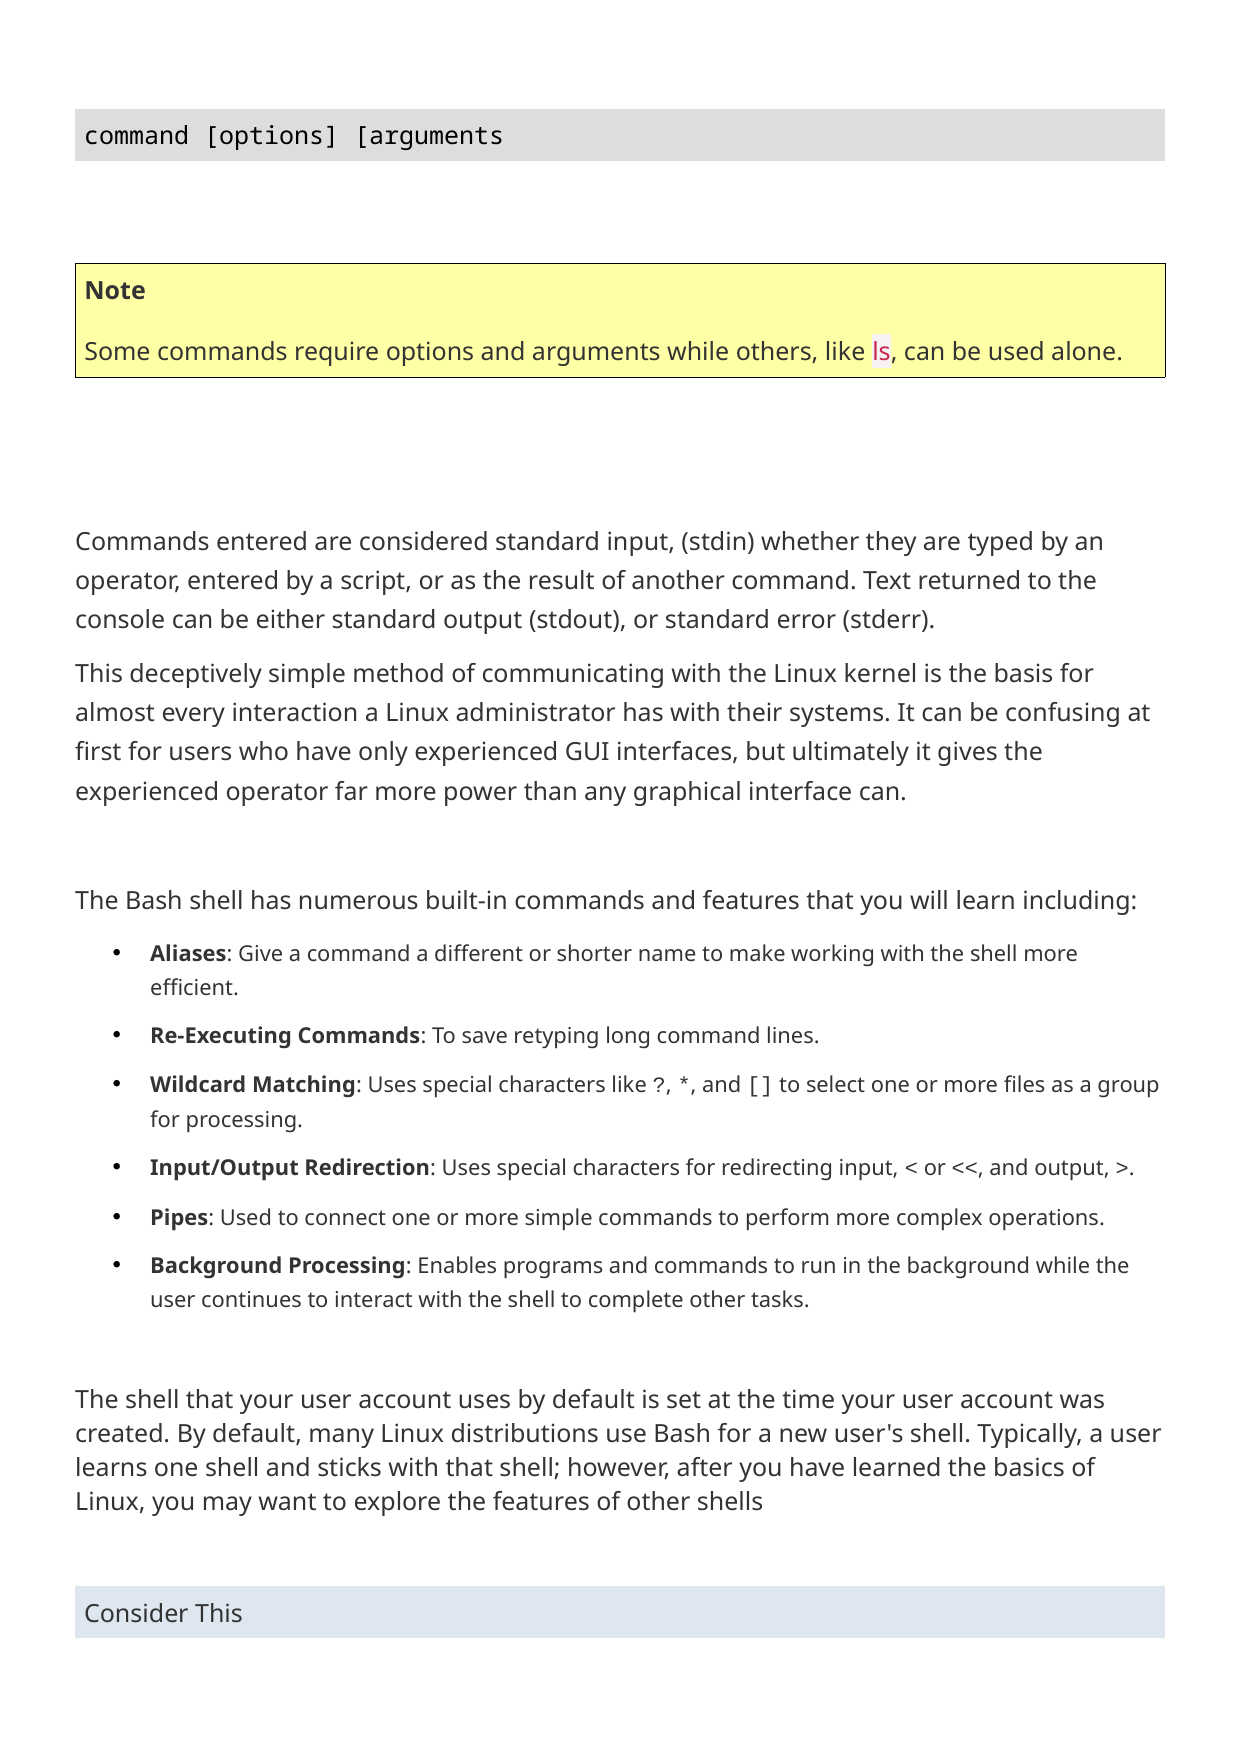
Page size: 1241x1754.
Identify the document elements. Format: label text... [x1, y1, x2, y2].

list Background Processing: Enables programs and commands to run in the background while the user continues to interact with the shell to complete other tasks. [112, 1250, 1165, 1314]
text Consider This [75, 1586, 1165, 1638]
text command [options] [arguments [75, 109, 1165, 161]
list Wildcard Matching: Uses special characters like ?, *, and [] to select one or more files as a group for processing. [112, 1069, 1165, 1133]
text Note [76, 264, 1165, 306]
text The shell that your user account uses by default is set at the time your user account was created. By default, many Linux distributions use Bash for a new user's shell. Typically, a user learns one shell and sticks with that shell; however, after you have learned the basics of Linux, you may want to explore the features of other shells [75, 1382, 1165, 1518]
text The Bash shell has numerous built-in commands and features that you will learn including: [75, 883, 1165, 917]
list Pipes: Used to connect one or more simple commands to perform more complex operations. [112, 1201, 1165, 1231]
list Re-Executing Commands: To save retyping long command lines. [112, 1021, 1165, 1050]
list Aliases: Give a command a different or shorter name to make working with the shell more efficient. [112, 938, 1165, 1002]
text This deceptively simple method of communicating with the Linux kernel is the basis for almost every interaction a Linux administrator has with their systems. It can be confusing at first for users who have only experienced GUI interfaces, but ultimately it gives the experienced operator far more power than any graphical interface can. [75, 656, 1165, 807]
text Commands entered are considered standard input, (stdin) whether they are typed by an operator, entered by a script, or as the result of another command. Text returned to the console can be either standard output (stdout), or standard error (stderr). [75, 524, 1165, 636]
text Some commands require options and arguments while others, like ls, can be used alone. [76, 325, 1165, 377]
list Input/Output Redirection: Uses special characters for redirecting input, < or <<, and output, >. [112, 1152, 1165, 1182]
